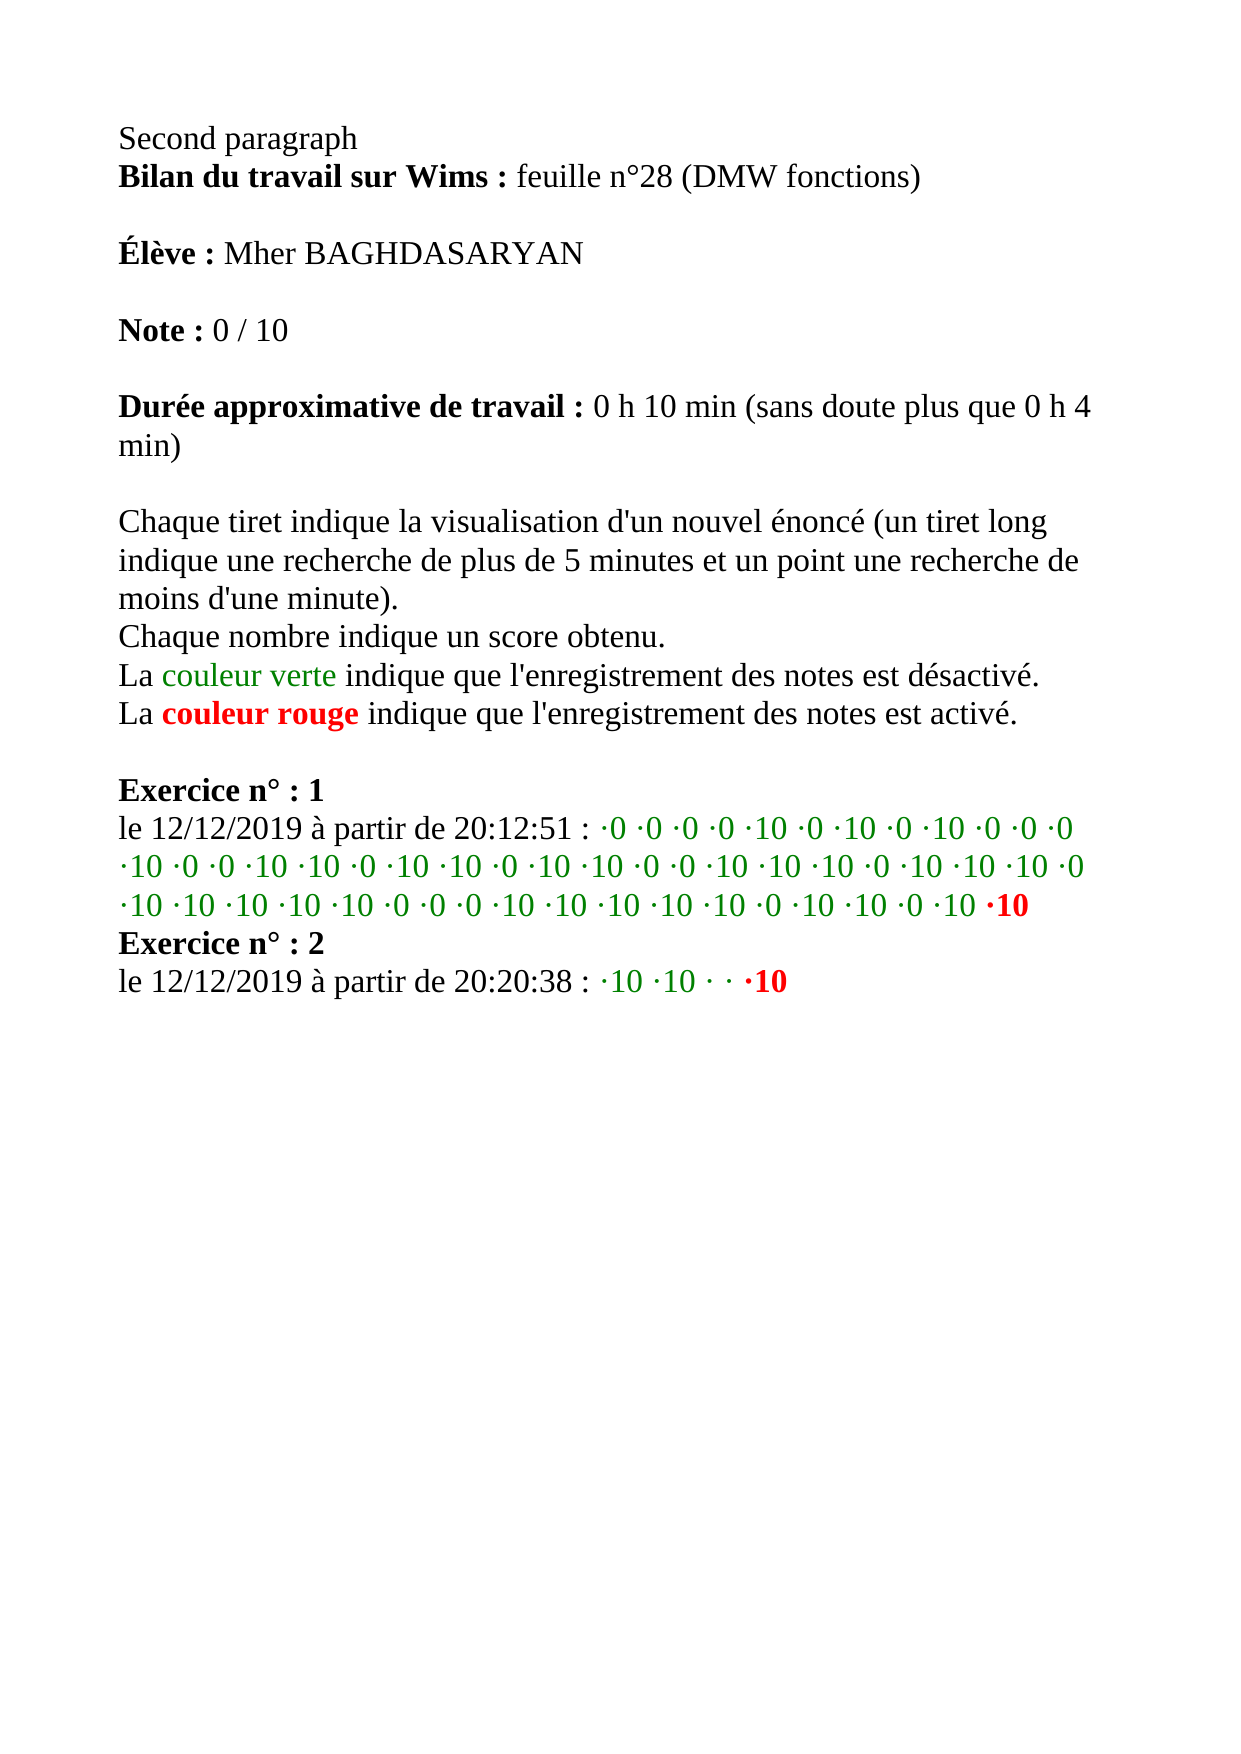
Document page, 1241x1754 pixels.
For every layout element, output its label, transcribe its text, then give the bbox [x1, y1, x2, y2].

text La couleur verte indique que l'enregistrement des notes est désactivé. [118, 655, 1122, 693]
text Chaque tiret indique la visualisation d'un nouvel énoncé (un tiret long indique une recherche de plus de 5 minutes et un point une recherche de moins d'une minute). [118, 501, 1122, 616]
text Exercice n° : 1 [118, 770, 1122, 808]
text Élève : Mher BAGHDASARYAN [118, 233, 1122, 271]
text Note : 0 / 10 [118, 310, 1122, 348]
text Chaque nombre indique un score obtenu. [118, 616, 1122, 655]
text Exercice n° : 2 [118, 923, 1122, 961]
text Durée approximative de travail : 0 h 10 min (sans doute plus que 0 h 4 min) [118, 386, 1122, 463]
text Bilan du travail sur Wims : feuille n°28 (DMW fonctions) [118, 156, 1122, 195]
text le 12/12/2019 à partir de 20:20:38 : ·10 ·10 · · ·10 [118, 961, 1122, 1000]
text Second paragraph [118, 118, 1122, 156]
text La couleur rouge indique que l'enregistrement des notes est activé. [118, 693, 1122, 731]
text le 12/12/2019 à partir de 20:12:51 : ·0 ·0 ·0 ·0 ·10 ·0 ·10 ·0 ·10 ·0 ·0 ·0 ·10 ·0 ·0 ·10 ·10 ·0 ·10 ·10 ·0 ·10 ·10 ·0 ·0 ·10 ·10 ·10 ·0 ·10 ·10 ·10 ·0 ·10 ·10 ·10 ·10 ·10 ·0 ·0 ·0 ·10 ·10 ·10 ·10 ·10 ·0 ·10 ·10 ·0 ·10 ·10 [118, 808, 1122, 923]
